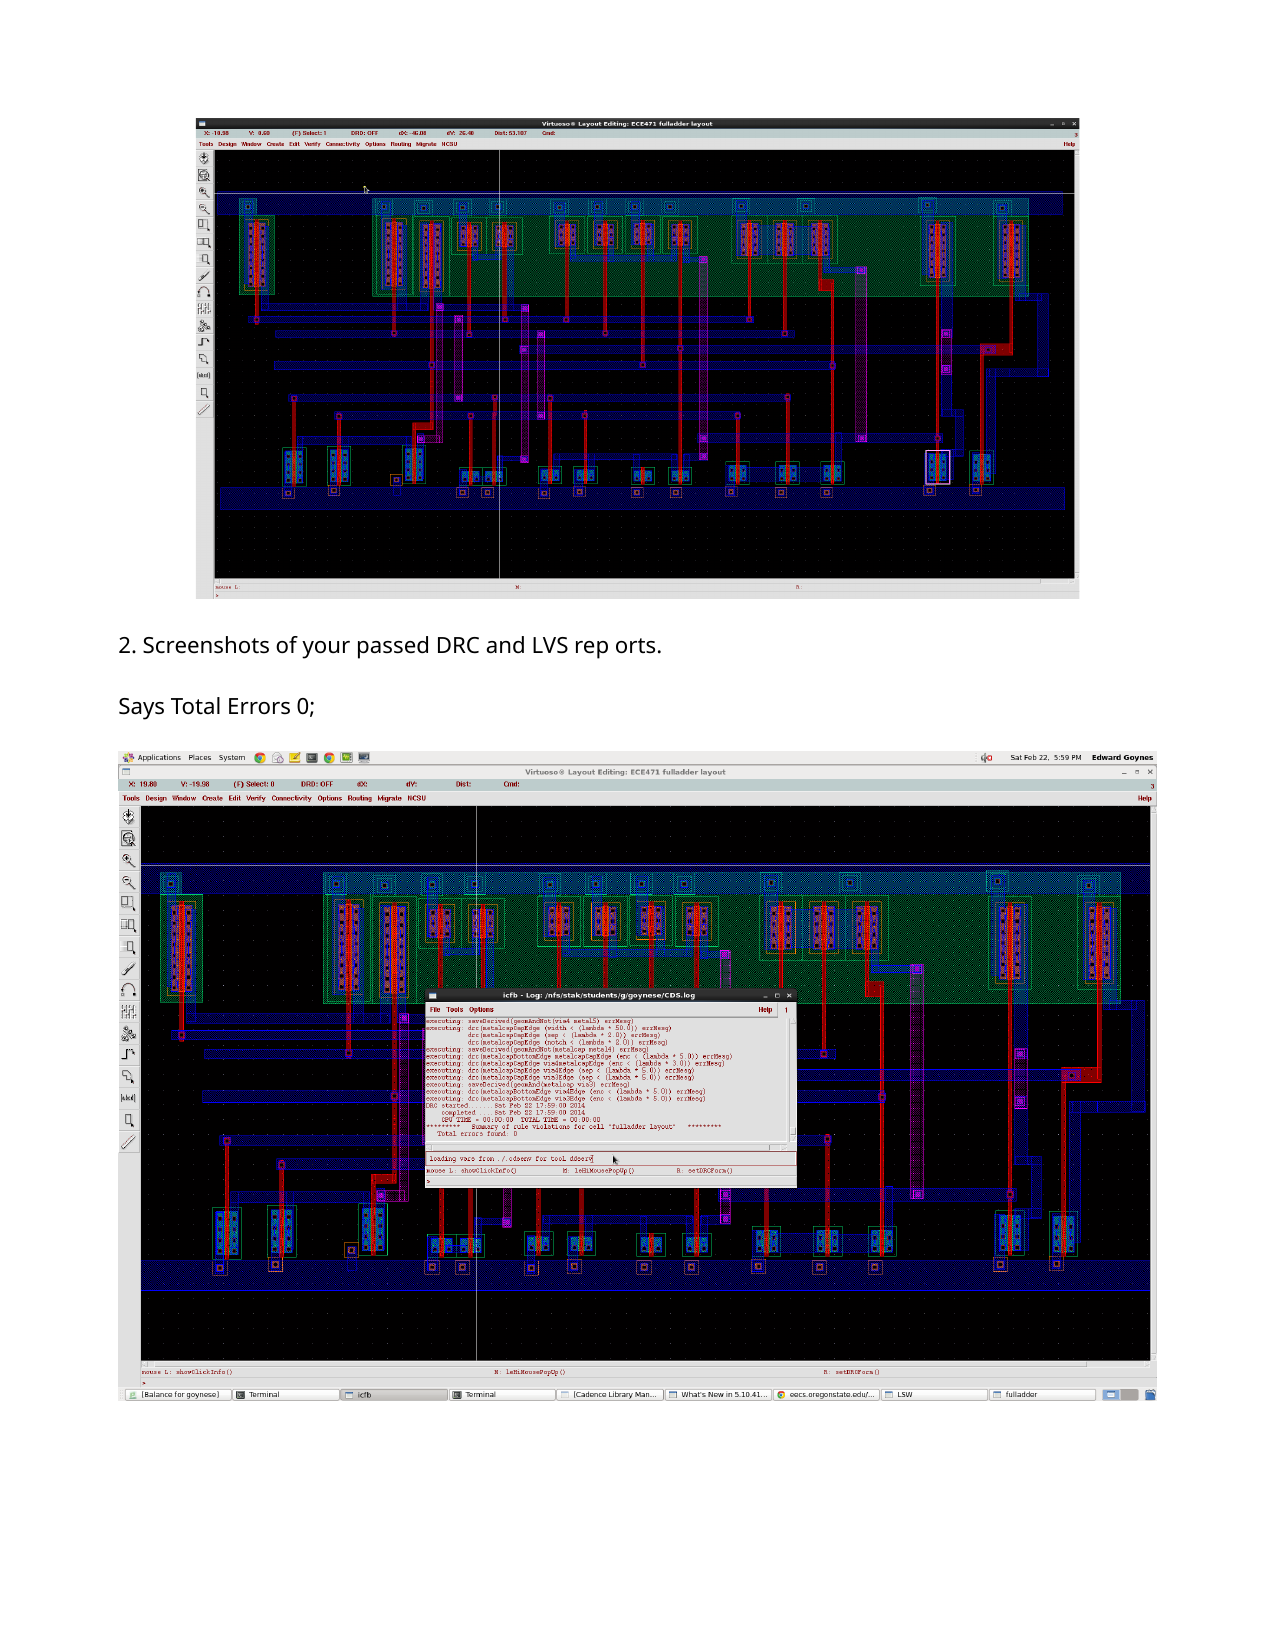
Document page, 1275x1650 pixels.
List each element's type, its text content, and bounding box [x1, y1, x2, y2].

text Says Total Errors 0; [118, 690, 1157, 721]
text 2. Screenshots of your passed DRC and LVS rep orts. [118, 629, 1157, 660]
picture [195, 118, 1080, 599]
picture [118, 751, 1157, 1401]
